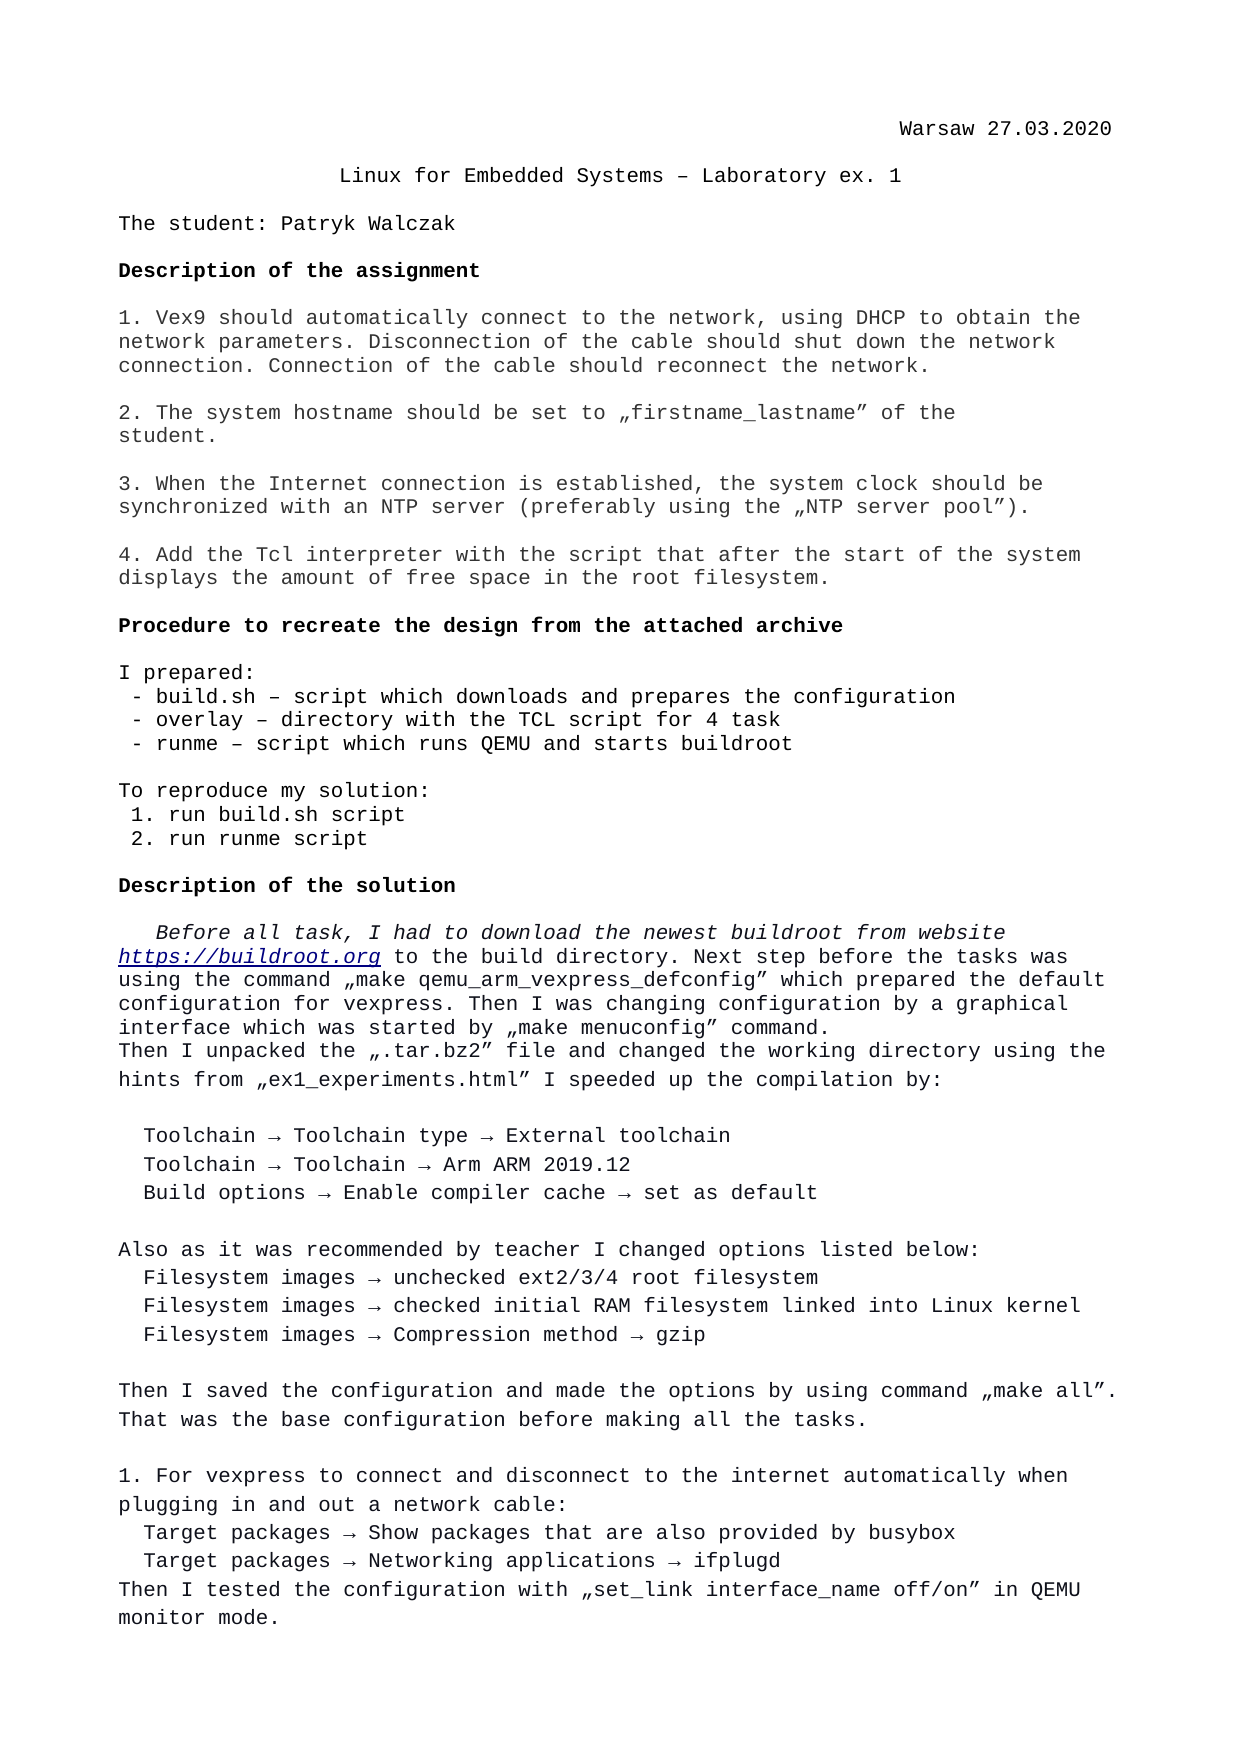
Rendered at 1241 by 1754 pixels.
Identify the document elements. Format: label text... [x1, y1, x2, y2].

text Build options → Enable compiler cache → set as default [118, 1182, 1122, 1206]
text 1. Vex9 should automatically connect to the network, using DHCP to obtain the network parameters. Disconnection of the cable should shut down the network connection. Connection of the cable should reconnect the network. [118, 307, 1122, 378]
text Before all task, I had to download the newest buildroot from website https://buildroot.org to the build directory. Next step before the tasks was using the command „make qemu_arm_vexpress_defconfig” which prepared the default configuration for vexpress. Then I was changing configuration by a graphical interface which was started by „make menuconfig” command. [118, 922, 1122, 1040]
text Filesystem images → checked initial RAM filesystem linked into Linux kernel [118, 1295, 1122, 1319]
text Filesystem images → Compression method → gzip [118, 1324, 1122, 1347]
text Target packages → Show packages that are also provided by busybox [118, 1522, 1122, 1546]
text Toolchain → Toolchain → Arm ARM 2019.12 [118, 1154, 1122, 1177]
text Description of the solution [118, 875, 1122, 898]
text 3. When the Internet connection is established, the system clock should be [118, 473, 1122, 496]
text Linux for Embedded Systems – Laboratory ex. 1 [118, 165, 1122, 189]
text 4. Add the Tcl interpreter with the script that after the start of the system displays the amount of free space in the root filesystem. [118, 544, 1122, 591]
text 2. run runme script [118, 827, 1122, 851]
text Then I saved the configuration and made the options by using command „make all”. That was the base configuration before making all the tasks. [118, 1380, 1122, 1432]
text student. [118, 426, 1122, 449]
text - build.sh – script which downloads and prepares the configuration [118, 686, 1122, 709]
text I prepared: [118, 662, 1122, 686]
text Then I unpacked the „.tar.bz2” file and changed the working directory using the hints from „ex1_experiments.html” I speeded up the compilation by: [118, 1040, 1122, 1092]
text - overlay – directory with the TCL script for 4 task [118, 709, 1122, 733]
text Warsaw 27.03.2020 [118, 118, 1122, 142]
text 1. run build.sh script [118, 804, 1122, 827]
text synchronized with an NTP server (preferably using the „NTP server pool”). [118, 496, 1122, 520]
text - runme – script which runs QEMU and starts buildroot [118, 733, 1122, 757]
text To reproduce my solution: [118, 780, 1122, 804]
text 2. The system hostname should be set to „firstname_lastname” of the [118, 402, 1122, 426]
text Filesystem images → unchecked ext2/3/4 root filesystem [118, 1267, 1122, 1291]
text The student: Patryk Walczak [118, 213, 1122, 236]
text Also as it was recommended by teacher I changed options listed below: [118, 1239, 1122, 1262]
text Toolchain → Toolchain type → External toolchain [118, 1125, 1122, 1149]
text Description of the assignment [118, 260, 1122, 284]
text Then I tested the configuration with „set_link interface_name off/on” in QEMU monitor mode. [118, 1579, 1122, 1631]
text 1. For vexpress to connect and disconnect to the internet automatically when plugging in and out a network cable: [118, 1465, 1122, 1517]
text Target packages → Networking applications → ifplugd [118, 1550, 1122, 1574]
text Procedure to recreate the design from the attached archive [118, 615, 1122, 638]
